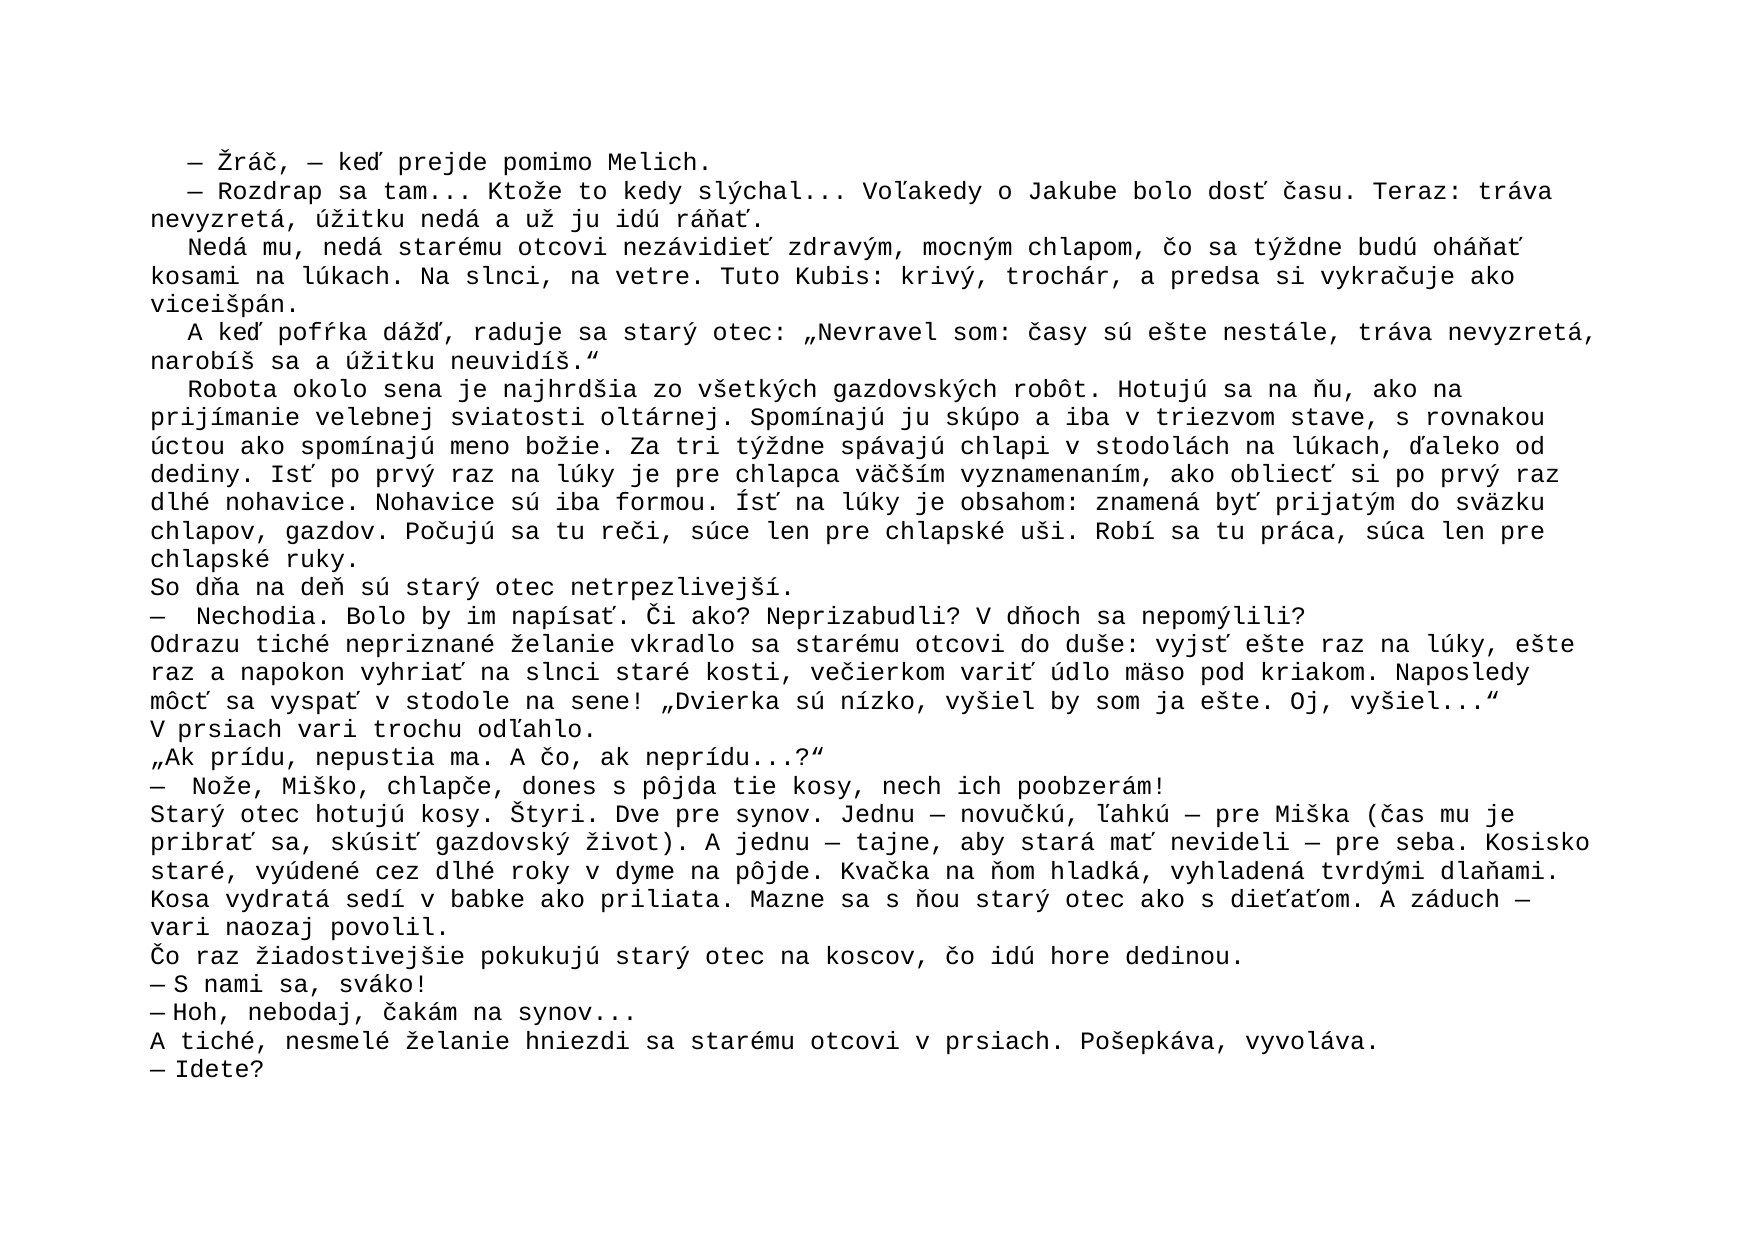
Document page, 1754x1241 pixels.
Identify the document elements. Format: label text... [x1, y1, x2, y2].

text — Idete? [150, 1057, 1603, 1085]
text — Hoh, nebodaj, čakám na synov... [150, 1000, 1603, 1028]
text Odrazu tiché nepriznané želanie vkradlo sa starému otcovi do duše: vyjsť ešte raz na lúky, ešte raz a napokon vyhriať na slnci staré kosti, večierkom variť údlo mäso pod kriakom. Naposledy môcť sa vyspať v stodole na sene! „Dvierka sú nízko, vyšiel by som ja ešte. Oj, vyšiel...“ [150, 632, 1603, 717]
text — S nami sa, sváko! [150, 972, 1603, 1000]
text So dňa na deň sú starý otec netrpezlivejší. [150, 575, 1603, 603]
text „Ak prídu, nepustia ma. A čo, ak neprídu...?“ [150, 745, 1603, 773]
text — Rozdrap sa tam... Ktože to kedy slýchal... Voľakedy o Jakube bolo dosť času. Teraz: tráva nevyzretá, úžitku nedá a už ju idú ráňať. [150, 178, 1603, 235]
text V prsiach vari trochu odľahlo. [150, 717, 1603, 745]
text Robota okolo sena je najhrdšia zo všetkých gazdovských robôt. Hotujú sa na ňu, ako na prijímanie velebnej sviatosti oltárnej. Spomínajú ju skúpo a iba v triezvom stave, s rovnakou úctou ako spomínajú meno božie. Za tri týždne spávajú chlapi v stodolách na lúkach, ďaleko od dediny. Isť po prvý raz na lúky je pre chlapca väčším vyznamenaním, ako obliecť si po prvý raz dlhé nohavice. Nohavice sú iba formou. Ísť na lúky je obsahom: znamená byť prijatým do sväzku chlapov, gazdov. Počujú sa tu reči, súce len pre chlapské uši. Robí sa tu práca, súca len pre chlapské ruky. [150, 377, 1603, 575]
text — Nože, Miško, chlapče, dones s pôjda tie kosy, nech ich poobzerám! [150, 773, 1603, 802]
text Čo raz žiadostivejšie pokukujú starý otec na koscov, čo idú hore dedinou. [150, 943, 1603, 972]
text Starý otec hotujú kosy. Štyri. Dve pre synov. Jednu — novučkú, ľahkú — pre Miška (čas mu je pribrať sa, skúsiť gazdovský život). A jednu — tajne, aby stará mať nevideli — pre seba. Kosisko staré, vyúdené cez dlhé roky v dyme na pôjde. Kvačka na ňom hladká, vyhladená tvrdými dlaňami. Kosa vydratá sedí v babke ako priliata. Mazne sa s ňou starý otec ako s dieťaťom. A záduch — vari naozaj povolil. [150, 802, 1603, 943]
text A tiché, nesmelé želanie hniezdi sa starému otcovi v prsiach. Pošepkáva, vyvoláva. [150, 1028, 1603, 1057]
text — Nechodia. Bolo by im napísať. Či ako? Neprizabudli? V dňoch sa nepomýlili? [150, 603, 1603, 632]
text Nedá mu, nedá starému otcovi nezávidieť zdravým, mocným chlapom, čo sa týždne budú oháňať kosami na lúkach. Na slnci, na vetre. Tuto Kubis: krivý, trochár, a predsa si vykračuje ako viceišpán. [150, 235, 1603, 320]
text — Žráč, — keď prejde pomimo Melich. [150, 150, 1603, 178]
text A keď pofŕka dážď, raduje sa starý otec: „Nevravel som: časy sú ešte nestále, tráva nevyzretá, narobíš sa a úžitku neuvidíš.“ [150, 320, 1603, 377]
